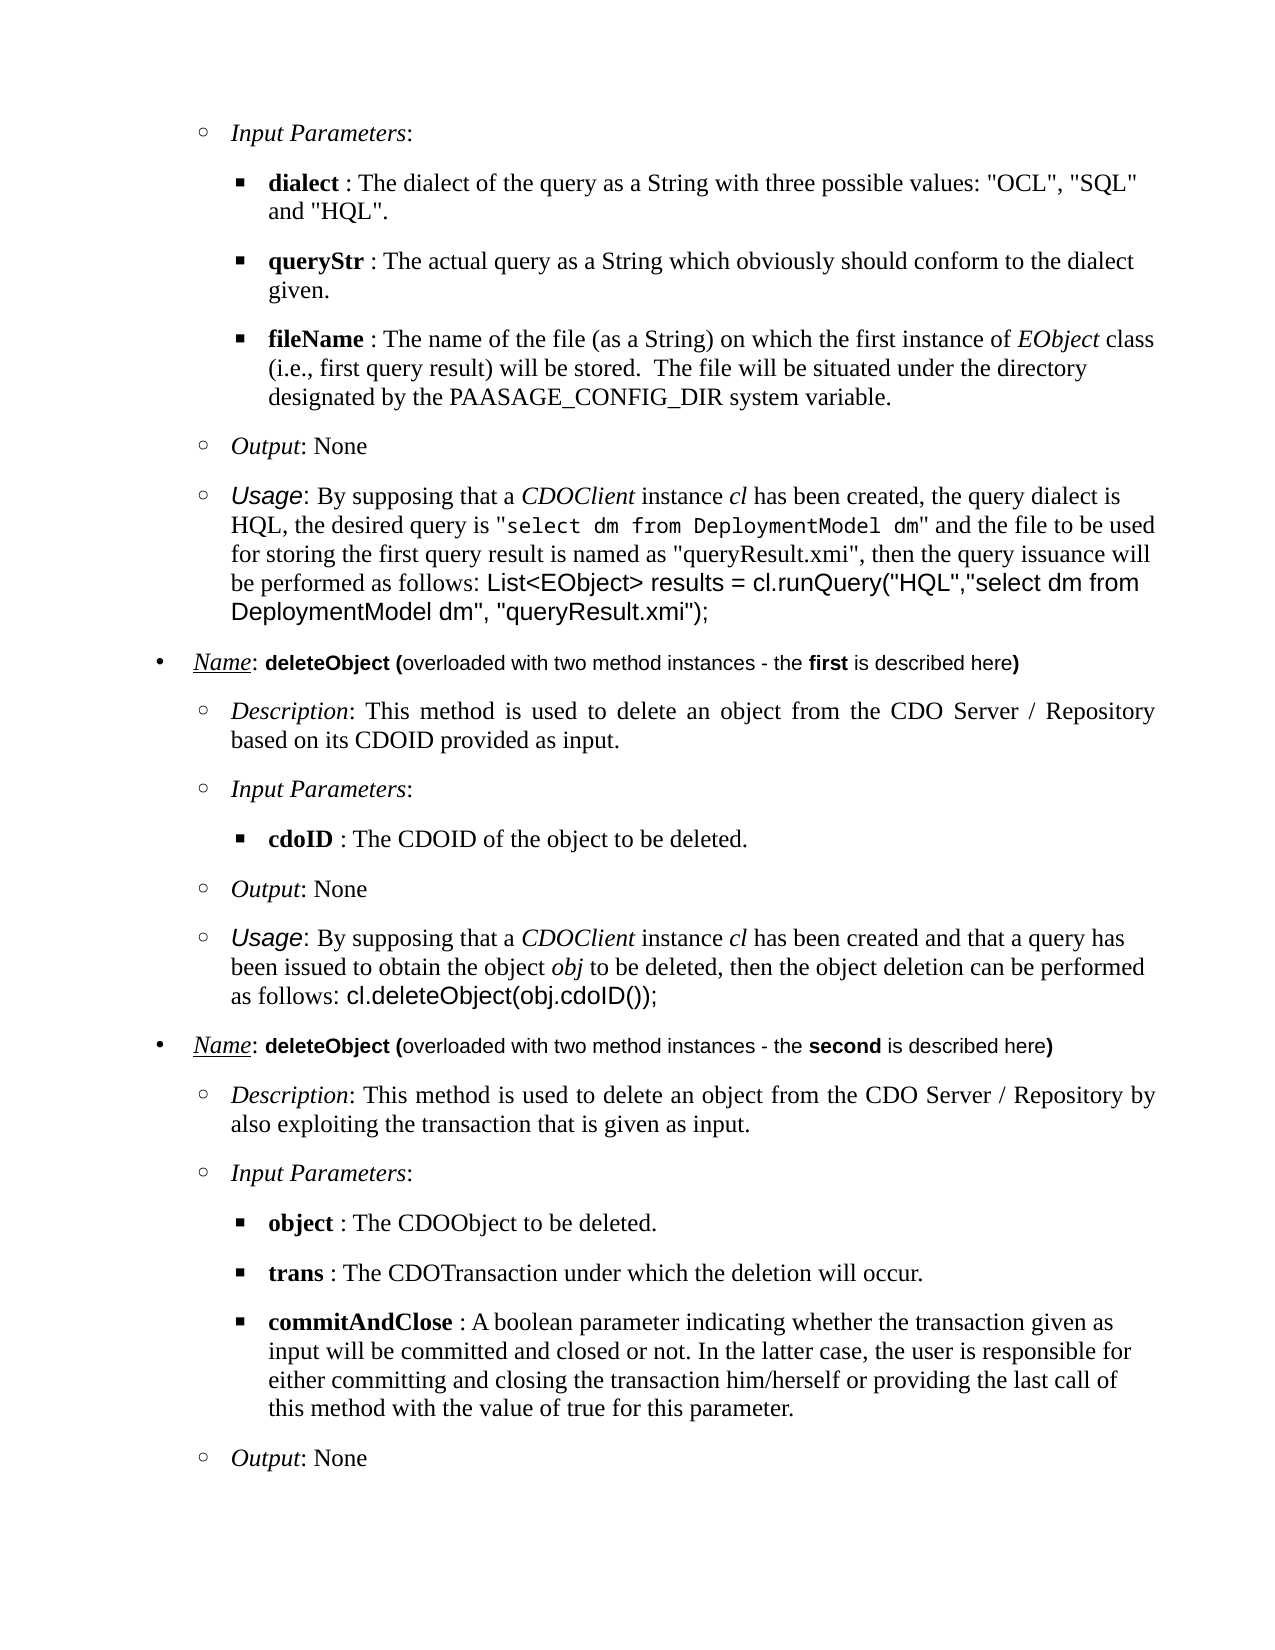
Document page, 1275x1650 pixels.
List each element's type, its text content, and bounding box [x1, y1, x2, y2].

list Usage: By supposing that a CDOClient instance cl has been created, the query dialect is HQL, the desired query is "select dm from DeploymentModel dm" and the file to be used for storing the first query result is named as "queryResult.xmi", then the query issuance will be performed as follows: List<EObject> results = cl.runQuery("HQL","select dm from DeploymentModel dm", "queryResult.xmi"); [193, 481, 1157, 626]
list Input Parameters: [193, 774, 1157, 803]
list dialect : The dialect of the query as a String with three possible values: "OCL", "SQL" and "HQL". [231, 168, 1157, 225]
list commitAndClose : A boolean parameter indicating whether the transaction given as input will be committed and closed or not. In the latter case, the user is responsible for either committing and closing the transaction him/herself or providing the last call of this method with the value of true for this parameter. [231, 1307, 1157, 1422]
list Output: None [193, 874, 1157, 902]
list Usage: By supposing that a CDOClient instance cl has been created and that a query has been issued to obtain the object obj to be deleted, then the object deletion can be performed as follows: cl.deleteObject(obj.cdoID()); [193, 923, 1157, 1010]
list Description: This method is used to delete an object from the CDO Server / Repository by also exploiting the transaction that is given as input. [193, 1080, 1157, 1138]
list Description: This method is used to delete an object from the CDO Server / Repository based on its CDOID provided as input. [193, 696, 1157, 754]
list object : The CDOObject to be deleted. [231, 1208, 1157, 1237]
list Output: None [193, 1443, 1157, 1472]
list fileName : The name of the file (as a String) on which the first instance of EObject class (i.e., first query result) will be stored. The file will be situated under the directory designated by the PAASAGE_CONFIG_DIR system variable. [231, 324, 1157, 411]
list trans : The CDOTransaction under which the deletion will occur. [231, 1258, 1157, 1286]
list Name: deleteObject (overloaded with two method instances - the second is described here) [156, 1031, 1157, 1059]
list queryStr : The actual query as a String which obviously should conform to the dialect given. [231, 246, 1157, 303]
list cdoID : The CDOID of the object to be deleted. [231, 824, 1157, 853]
list Name: deleteObject (overloaded with two method instances - the first is described here) [156, 647, 1157, 675]
list Input Parameters: [193, 118, 1157, 147]
list Output: None [193, 431, 1157, 460]
list Input Parameters: [193, 1158, 1157, 1187]
